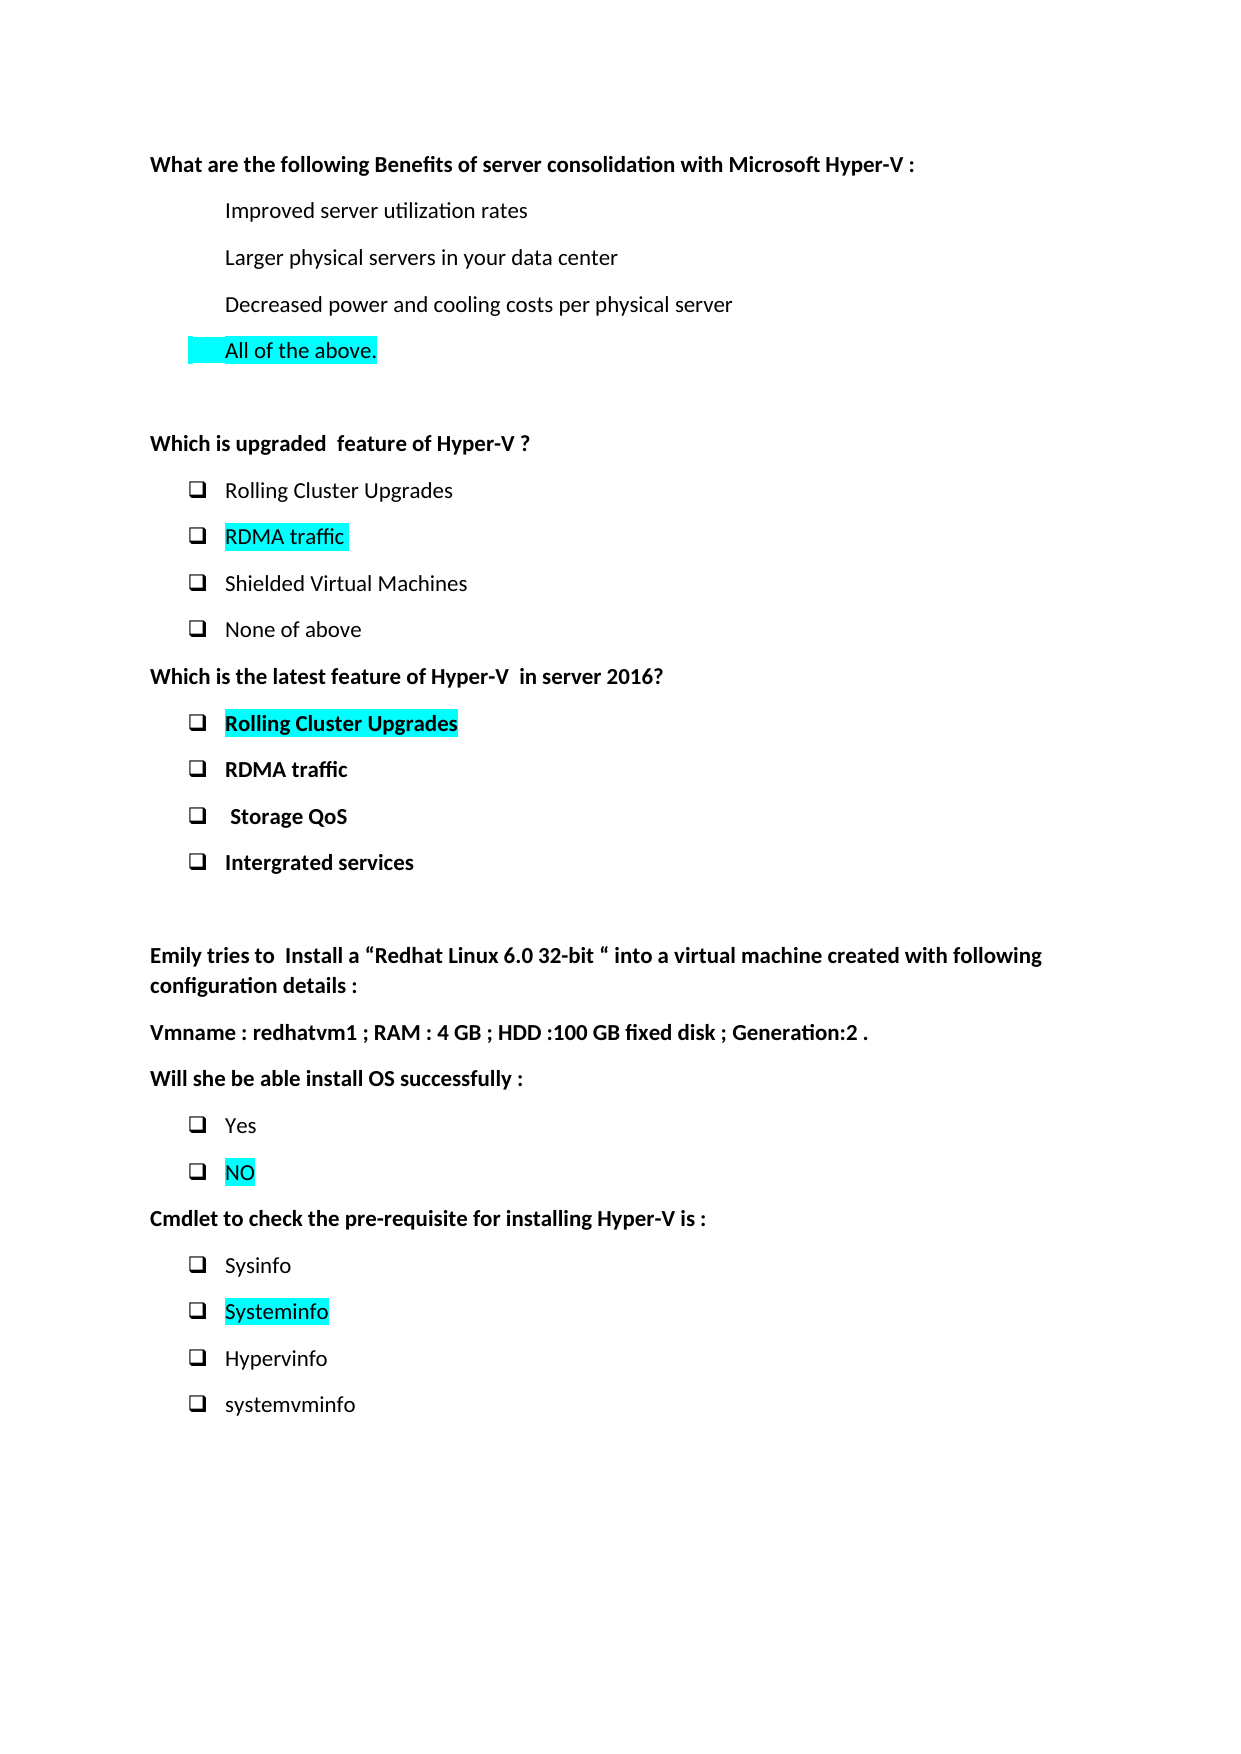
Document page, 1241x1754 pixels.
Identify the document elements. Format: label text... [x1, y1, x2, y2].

list Intergrated services [187, 848, 1090, 876]
text Cmdlet to check the pre-requisite for installing Hyper-V is : [150, 1204, 1090, 1232]
list All of the above. [187, 336, 1090, 364]
text Vmname : redhatvm1 ; RAM : 4 GB ; HDD :100 GB fixed disk ; Generation:2 . [150, 1018, 1090, 1046]
text Which is the latest feature of Hyper-V in server 2016? [150, 662, 1090, 690]
list NO [187, 1158, 1090, 1186]
list systemvminfo [187, 1391, 1090, 1418]
list RDMA traffic [187, 755, 1090, 783]
list Systeminfo [187, 1297, 1090, 1325]
text Will she be able install OS successfully : [150, 1064, 1090, 1093]
list Hypervinfo [187, 1344, 1090, 1372]
list Rolling Cluster Upgrades [187, 709, 1090, 737]
text Emily tries to Install a “Redhat Linux 6.0 32-bit “ into a virtual machine created with following configuration details : [150, 942, 1090, 999]
list Improved server utilization rates [187, 197, 1090, 224]
list Storage QoS [187, 802, 1090, 830]
list Yes [187, 1111, 1090, 1139]
text What are the following Benefits of server consolidation with Microsoft Hyper-V : [150, 150, 1090, 178]
list Larger physical servers in your data center [187, 243, 1090, 271]
list None of above [187, 616, 1090, 644]
list Shielded Virtual Machines [187, 569, 1090, 597]
list Sysinfo [187, 1251, 1090, 1279]
list RDMA traffic [187, 522, 1090, 551]
list Decreased power and cooling costs per physical server [187, 290, 1090, 318]
list Rolling Cluster Upgrades [187, 476, 1090, 504]
text Which is upgraded feature of Hyper-V ? [150, 429, 1090, 457]
